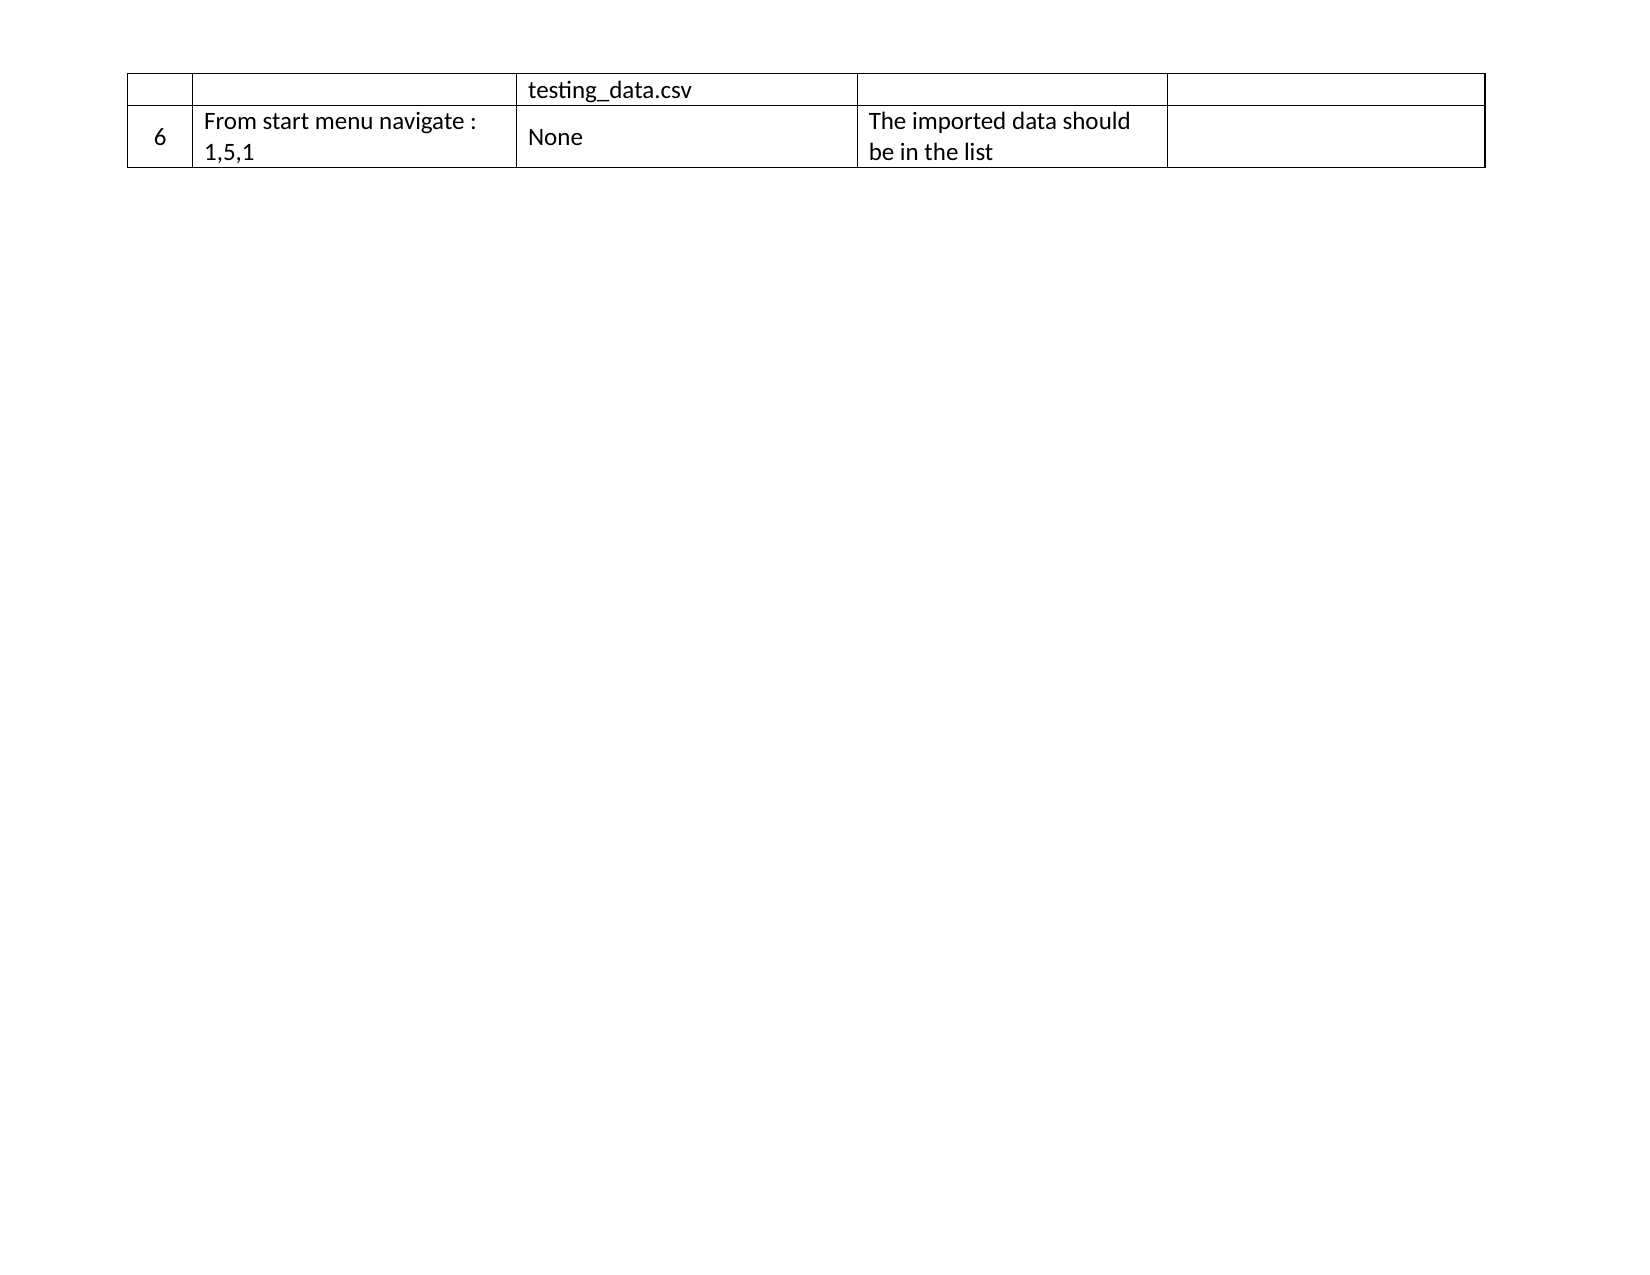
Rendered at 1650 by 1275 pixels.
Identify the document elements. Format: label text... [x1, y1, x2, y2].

table_cell [858, 74, 1167, 104]
table_cell [128, 74, 192, 104]
table_cell The imported data should be in the list [858, 106, 1167, 167]
table_cell [1168, 74, 1484, 104]
table_cell testing_data.csv [517, 74, 857, 104]
table_cell [1168, 106, 1484, 167]
table_cell 6 [128, 106, 192, 167]
table_cell [193, 74, 516, 104]
table_cell None [517, 106, 857, 167]
table_cell From start menu navigate : 1,5,1 [193, 106, 516, 167]
